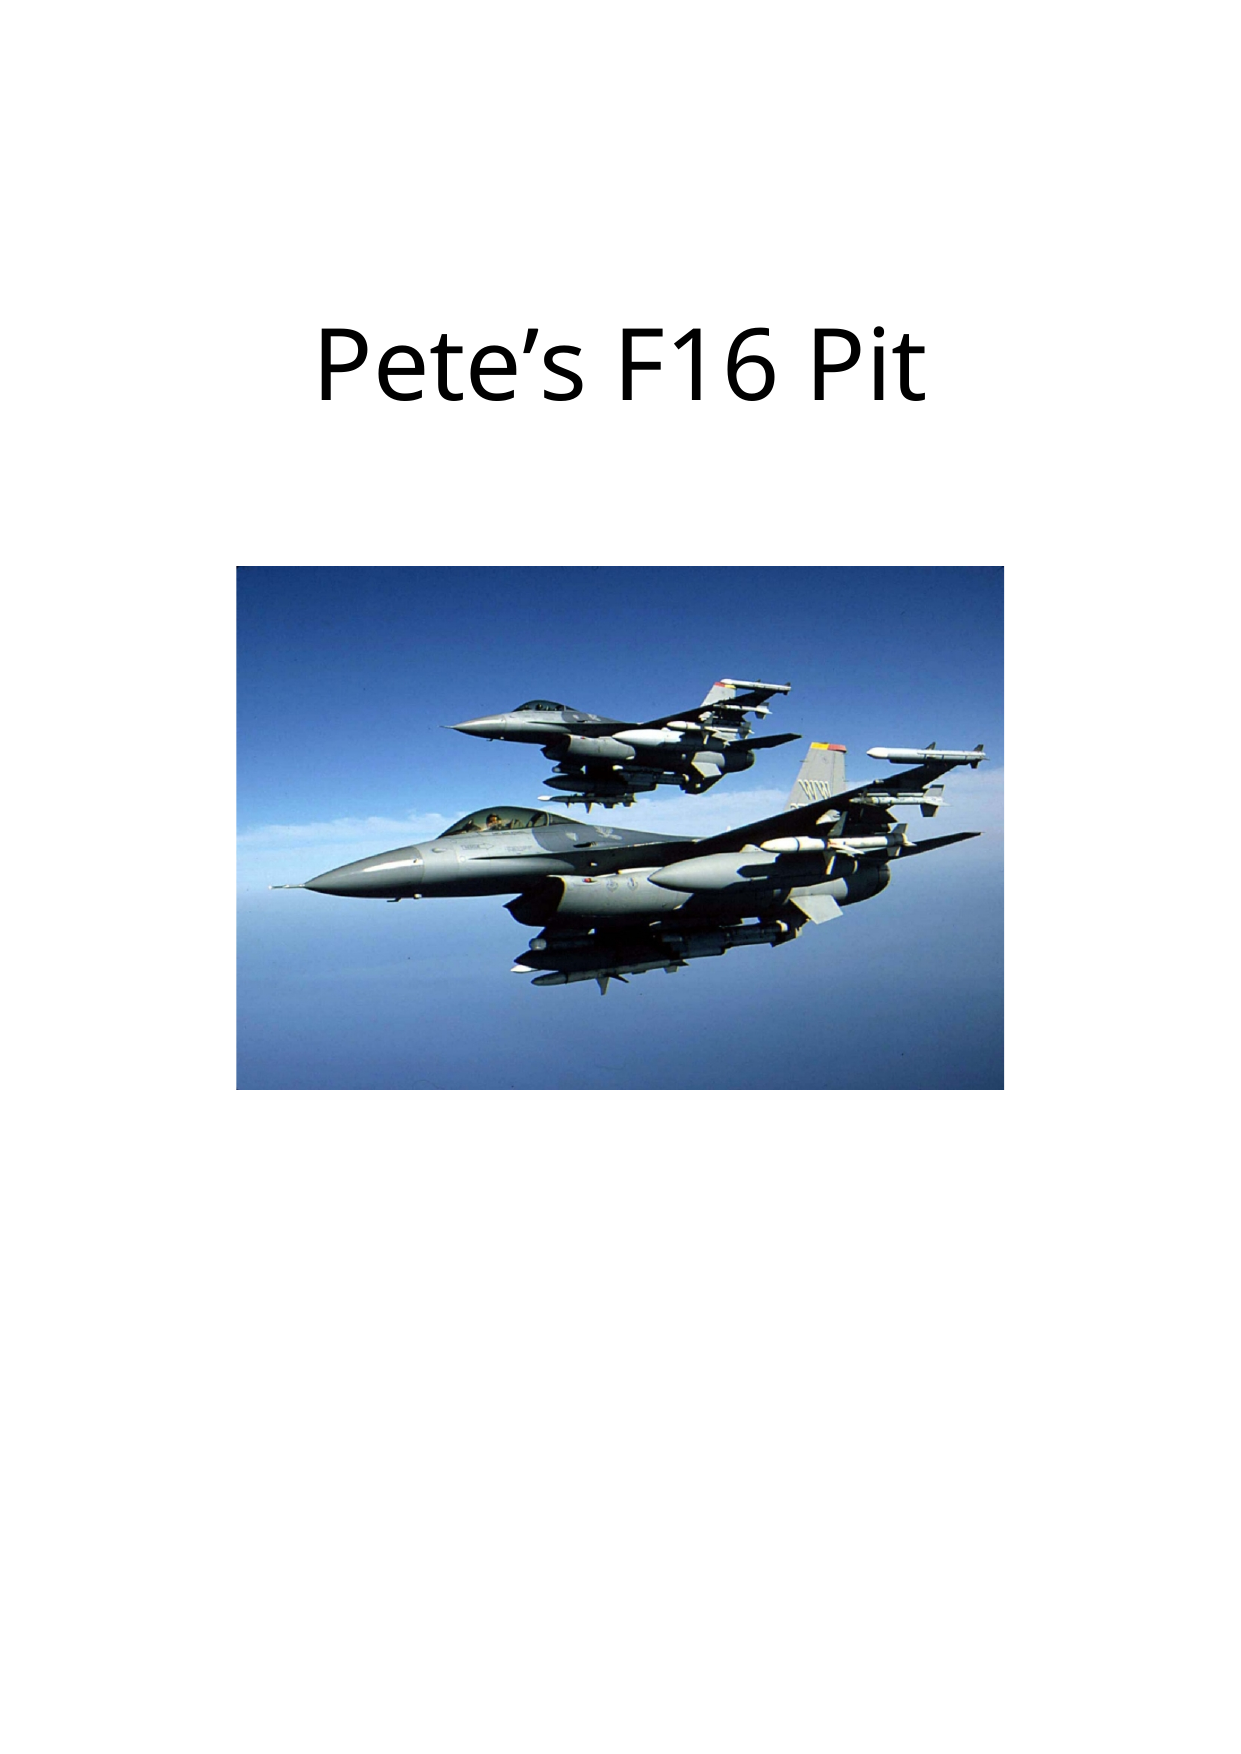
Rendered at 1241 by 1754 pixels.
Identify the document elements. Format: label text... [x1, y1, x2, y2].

text Pete’s F16 Pit [187, 294, 1053, 430]
picture [236, 566, 1005, 1090]
